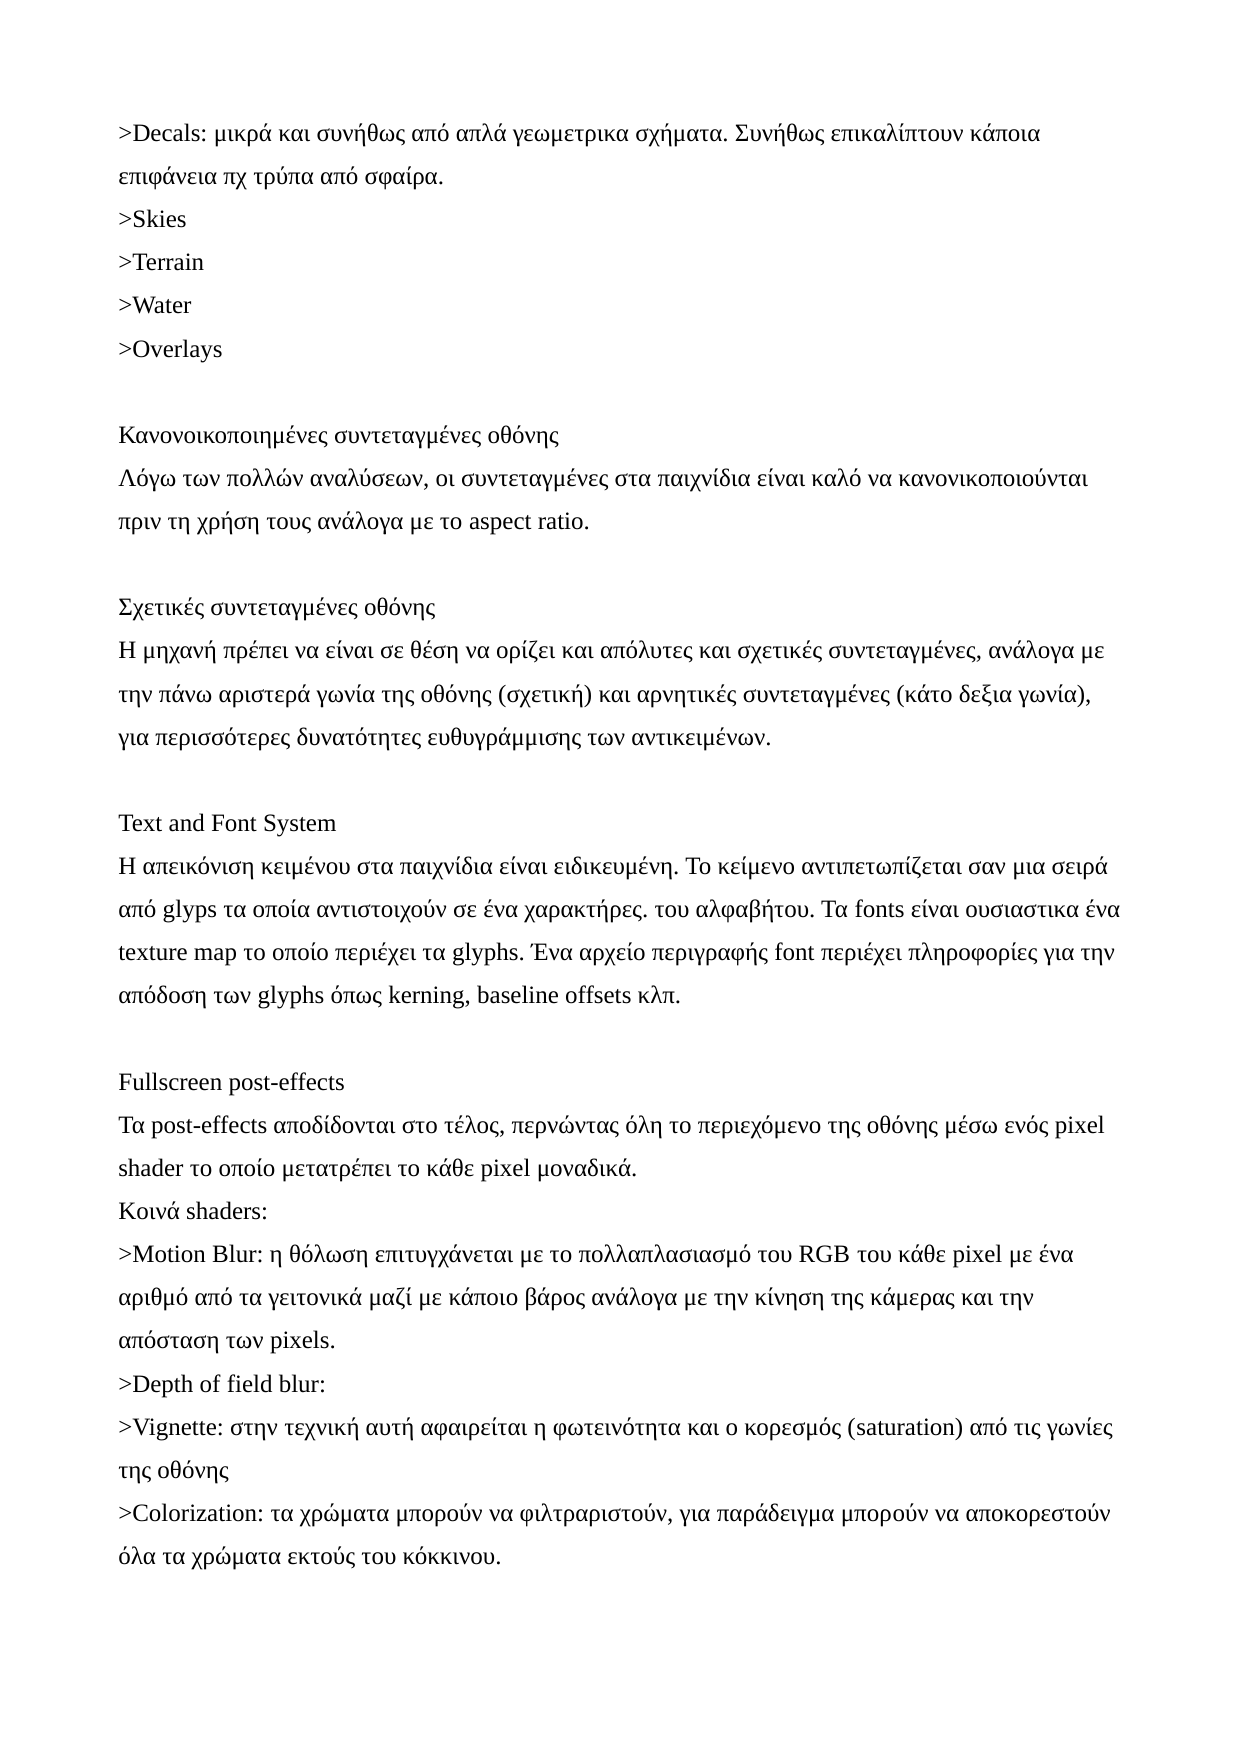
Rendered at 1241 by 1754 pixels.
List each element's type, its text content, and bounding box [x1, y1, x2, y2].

text >Overlays [118, 334, 1122, 362]
text >Decals: μικρά και συνήθως από απλά γεωμετρικα σχήματα. Συνήθως επικαλίπτουν κάποια επιφάνεια πχ τρύπα από σφαίρα. [118, 118, 1122, 190]
text >Terrain [118, 247, 1122, 276]
text Τα post-effects αποδίδονται στο τέλος, περνώντας όλη το περιεχόμενο της οθόνης μέσω ενός pixel shader το οποίο μετατρέπει το κάθε pixel μοναδικά. [118, 1110, 1122, 1182]
text Κανονοικοποιημένες συντεταγμένες οθόνης [118, 420, 1122, 449]
text Text and Font System [118, 808, 1122, 837]
text Η μηχανή πρέπει να είναι σε θέση να ορίζει και απόλυτες και σχετικές συντεταγμένες, ανάλογα με την πάνω αριστερά γωνία της οθόνης (σχετική) και αρνητικές συντεταγμένες (κάτο δεξια γωνία), για περισσότερες δυνατότητες ευθυγράμμισης των αντικειμένων. [118, 636, 1122, 751]
text Σχετικές συντεταγμένες οθόνης [118, 592, 1122, 621]
text >Water [118, 291, 1122, 319]
text >Motion Blur: η θόλωση επιτυγχάνεται με το πολλαπλασιασμό του RGB του κάθε pixel με ένα αριθμό από τα γειτονικά μαζί με κάποιο βάρος ανάλογα με την κίνηση της κάμερας και την απόσταση των pixels. [118, 1239, 1122, 1354]
text H απεικόνιση κειμένου στα παιχνίδια είναι ειδικευμένη. Το κείμενο αντιπετωπίζεται σαν μια σειρά από glyps τα οποία αντιστοιχούν σε ένα χαρακτήρες. του αλφαβήτου. Τα fonts είναι ουσιαστικα ένα texture map το οποίο περιέχει τα glyphs. Ένα αρχείο περιγραφής font περιέχει πληροφορίες για την απόδοση των glyphs όπως kerning, baseline offsets κλπ. [118, 851, 1122, 1009]
text >Skies [118, 204, 1122, 233]
text >Depth of field blur: [118, 1369, 1122, 1397]
text >Colorization: τα χρώματα μπορούν να φιλτραριστούν, για παράδειγμα μπορούν να αποκορεστούν όλα τα χρώματα εκτούς του κόκκινου. [118, 1498, 1122, 1570]
text Κοινά shaders: [118, 1196, 1122, 1225]
text Λόγω των πολλών αναλύσεων, οι συντεταγμένες στα παιχνίδια είναι καλό να κανονικοποιούνται πριν τη χρήση τους ανάλογα με το aspect ratio. [118, 463, 1122, 535]
text >Vignette: στην τεχνική αυτή αφαιρείται η φωτεινότητα και ο κορεσμός (saturation) από τις γωνίες της οθόνης [118, 1412, 1122, 1484]
text Fullscreen post-effects [118, 1067, 1122, 1096]
